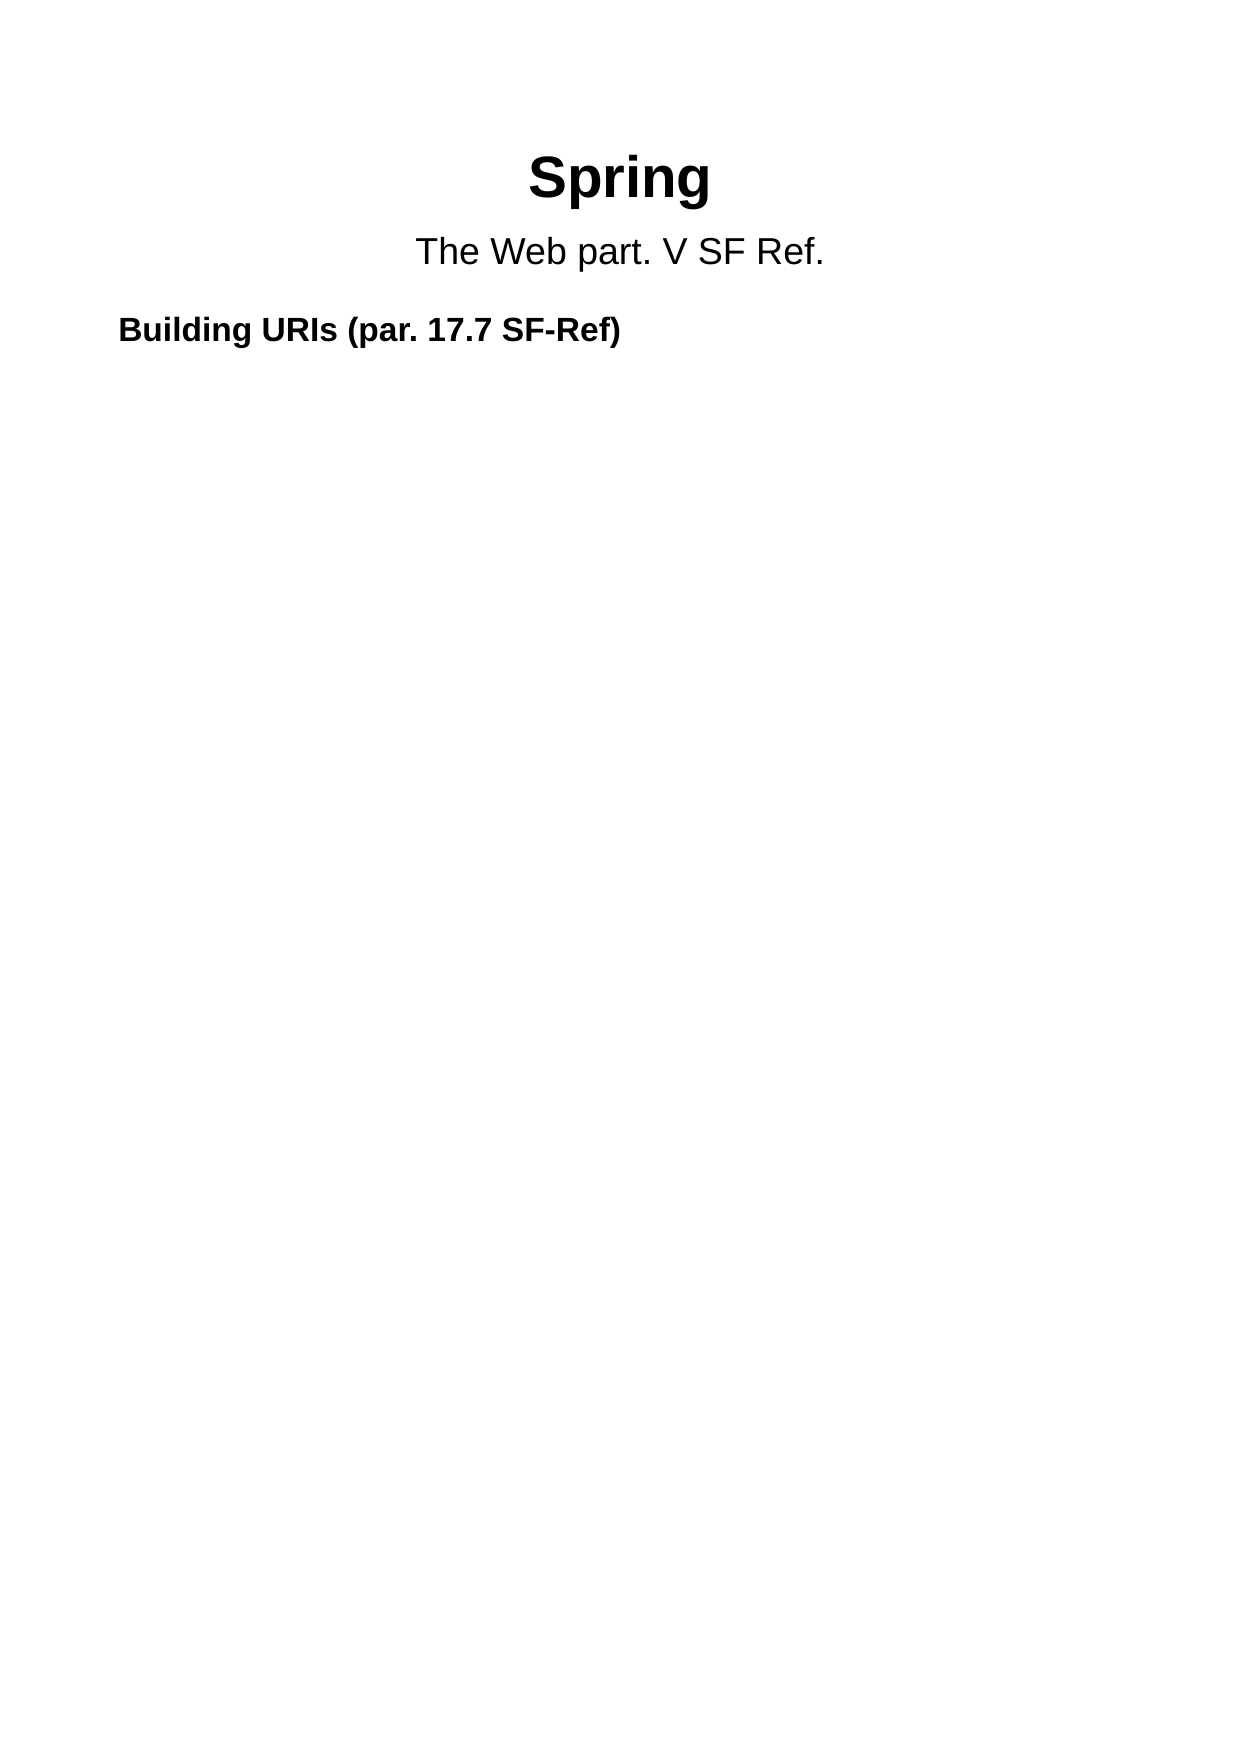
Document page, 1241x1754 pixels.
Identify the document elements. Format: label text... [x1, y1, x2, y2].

subtitle Building URIs (par. 17.7 SF-Ref) [118, 309, 1122, 348]
subtitle The Web part. V SF Ref. [118, 229, 1122, 272]
title Spring [118, 143, 1122, 210]
